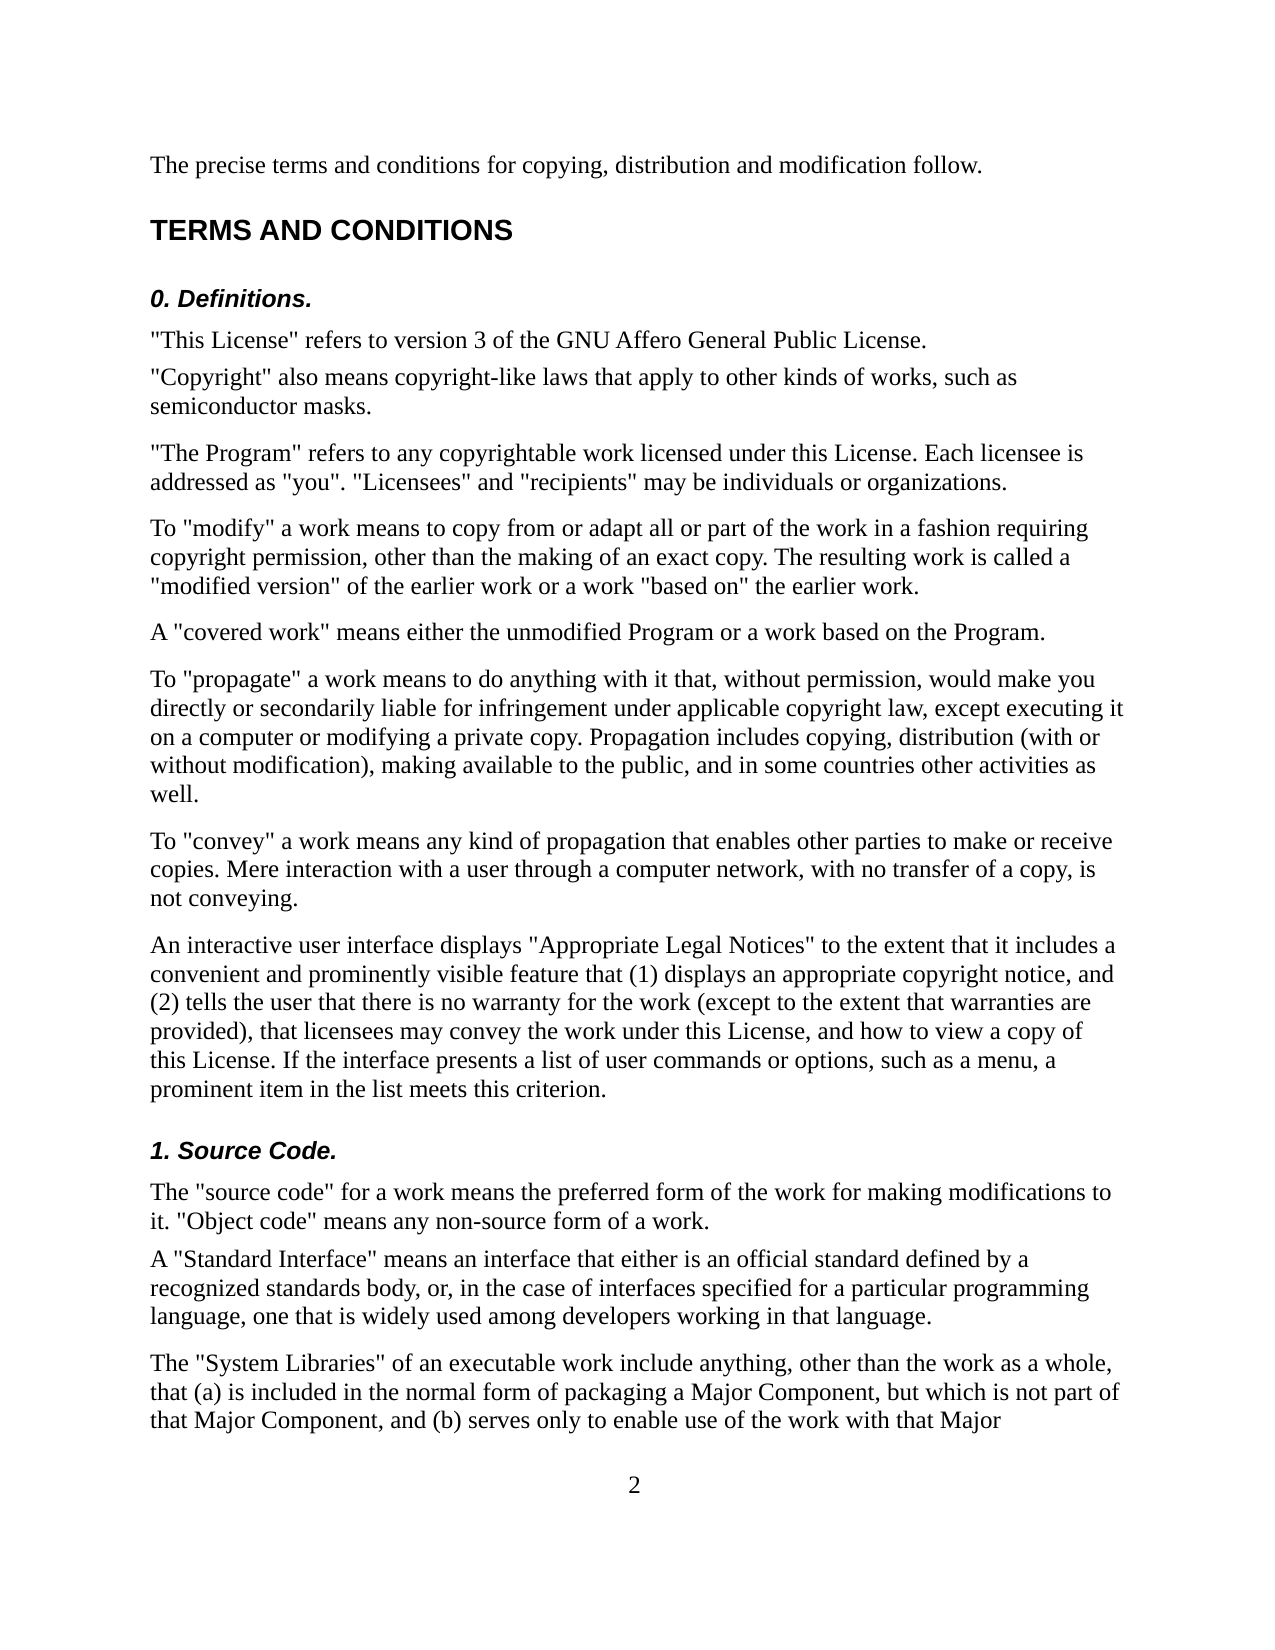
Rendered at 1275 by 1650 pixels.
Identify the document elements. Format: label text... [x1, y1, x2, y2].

text "The Program" refers to any copyrightable work licensed under this License. Each licensee is addressed as "you". "Licensees" and "recipients" may be individuals or organizations. [150, 438, 1125, 495]
subtitle TERMS AND CONDITIONS [150, 213, 1125, 246]
text The "System Libraries" of an executable work include anything, other than the work as a whole, that (a) is included in the normal form of packaging a Major Component, but which is not part of that Major Component, and (b) serves only to enable use of the work with that Major [150, 1348, 1125, 1434]
subtitle 0. Definitions. [150, 284, 1125, 312]
text A "covered work" means either the unmodified Program or a work based on the Program. [150, 617, 1125, 646]
subtitle 1. Source Code. [150, 1136, 1125, 1165]
text To "modify" a work means to copy from or adapt all or part of the work in a fashion requiring copyright permission, other than the making of an exact copy. The resulting work is called a "modified version" of the earlier work or a work "based on" the earlier work. [150, 513, 1125, 599]
text A "Standard Interface" means an interface that either is an official standard defined by a recognized standards body, or, in the case of interfaces specified for a particular programming language, one that is widely used among developers working in that language. [150, 1244, 1125, 1330]
text To "convey" a work means any kind of propagation that enables other parties to make or receive copies. Mere interaction with a user through a computer network, with no transfer of a copy, is not conveying. [150, 826, 1125, 912]
text "This License" refers to version 3 of the GNU Affero General Public License. [150, 325, 1125, 353]
text The "source code" for a work means the preferred form of the work for making modifications to it. "Object code" means any non-source form of a work. [150, 1177, 1125, 1235]
text "Copyright" also means copyright-like laws that apply to other kinds of works, such as semiconductor masks. [150, 362, 1125, 420]
text To "propagate" a work means to do anything with it that, without permission, would make you directly or secondarily liable for infringement under applicable copyright law, except executing it on a computer or modifying a private copy. Propagation includes copying, distribution (with or without modification), making available to the public, and in some countries other activities as well. [150, 664, 1125, 808]
text An interactive user interface displays "Appropriate Legal Notices" to the extent that it includes a convenient and prominently visible feature that (1) displays an appropriate copyright notice, and (2) tells the user that there is no warranty for the work (except to the extent that warranties are provided), that licensees may convey the work under this License, and how to view a copy of this License. If the interface presents a list of user commands or options, such as a menu, a prominent item in the list meets this criterion. [150, 930, 1125, 1102]
text The precise terms and conditions for copying, distribution and modification follow. [150, 150, 1125, 179]
